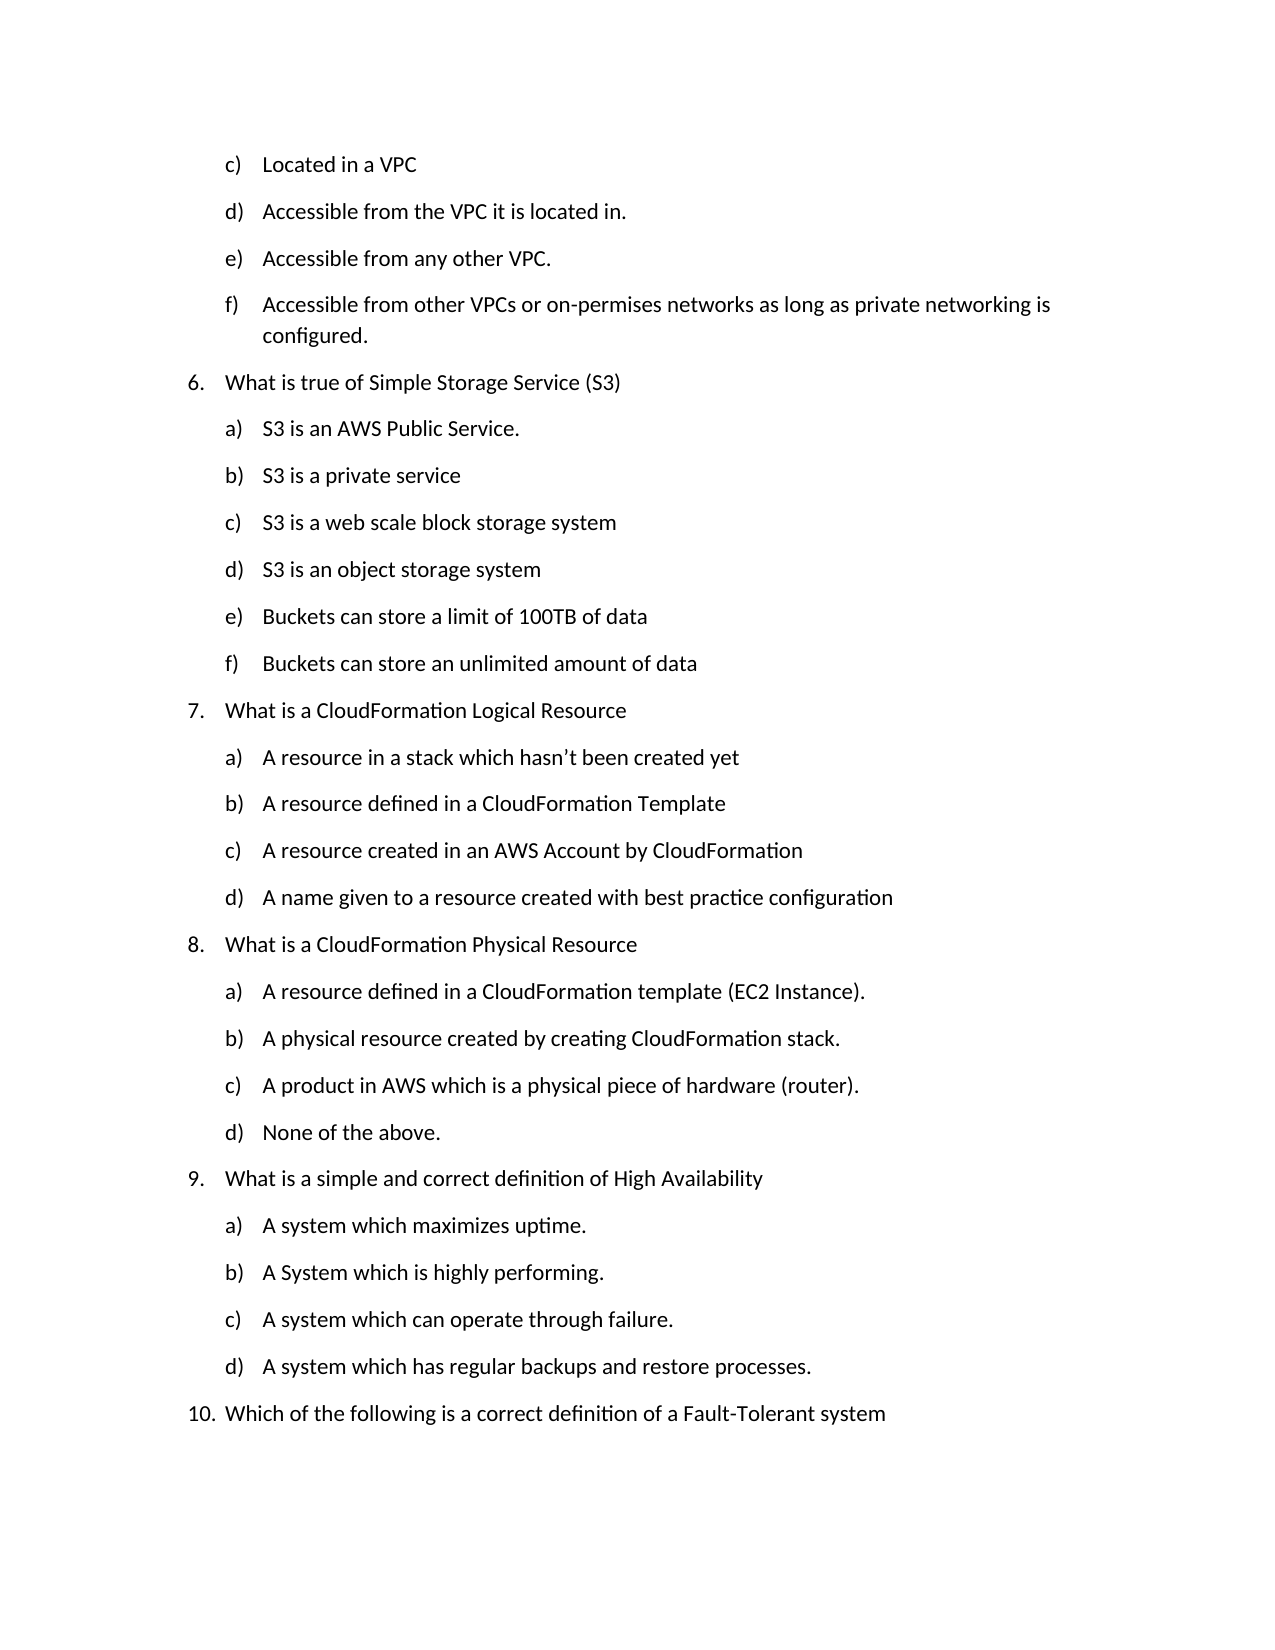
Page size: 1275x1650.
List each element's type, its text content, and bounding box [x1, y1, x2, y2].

list Accessible from any other VPC. [225, 244, 1125, 272]
list A system which can operate through failure. [225, 1305, 1125, 1333]
list A system which has regular backups and restore processes. [225, 1352, 1125, 1380]
list Buckets can store an unlimited amount of data [225, 649, 1125, 677]
list What is a CloudFormation Physical Resource [187, 930, 1125, 958]
list Located in a VPC [225, 150, 1125, 178]
list Which of the following is a correct definition of a Fault-Tolerant system [187, 1399, 1125, 1427]
list Accessible from the VPC it is located in. [225, 197, 1125, 225]
list A product in AWS which is a physical piece of hardware (router). [225, 1071, 1125, 1099]
list A resource created in an AWS Account by CloudFormation [225, 836, 1125, 864]
list What is a CloudFormation Logical Resource [187, 696, 1125, 724]
list A name given to a resource created with best practice configuration [225, 883, 1125, 911]
list None of the above. [225, 1118, 1125, 1146]
list A physical resource created by creating CloudFormation stack. [225, 1024, 1125, 1052]
list What is a simple and correct definition of High Availability [187, 1164, 1125, 1193]
list A System which is highly performing. [225, 1258, 1125, 1286]
list S3 is an AWS Public Service. [225, 414, 1125, 443]
list S3 is a private service [225, 461, 1125, 489]
list Buckets can store a limit of 100TB of data [225, 602, 1125, 630]
list S3 is a web scale block storage system [225, 508, 1125, 536]
list A system which maximizes uptime. [225, 1211, 1125, 1239]
list A resource defined in a CloudFormation Template [225, 789, 1125, 818]
list A resource defined in a CloudFormation template (EC2 Instance). [225, 977, 1125, 1005]
list What is true of Simple Storage Service (S3) [187, 368, 1125, 396]
list Accessible from other VPCs or on-permises networks as long as private networking is configured. [225, 291, 1125, 349]
list S3 is an object storage system [225, 555, 1125, 583]
list A resource in a stack which hasn’t been created yet [225, 743, 1125, 771]
